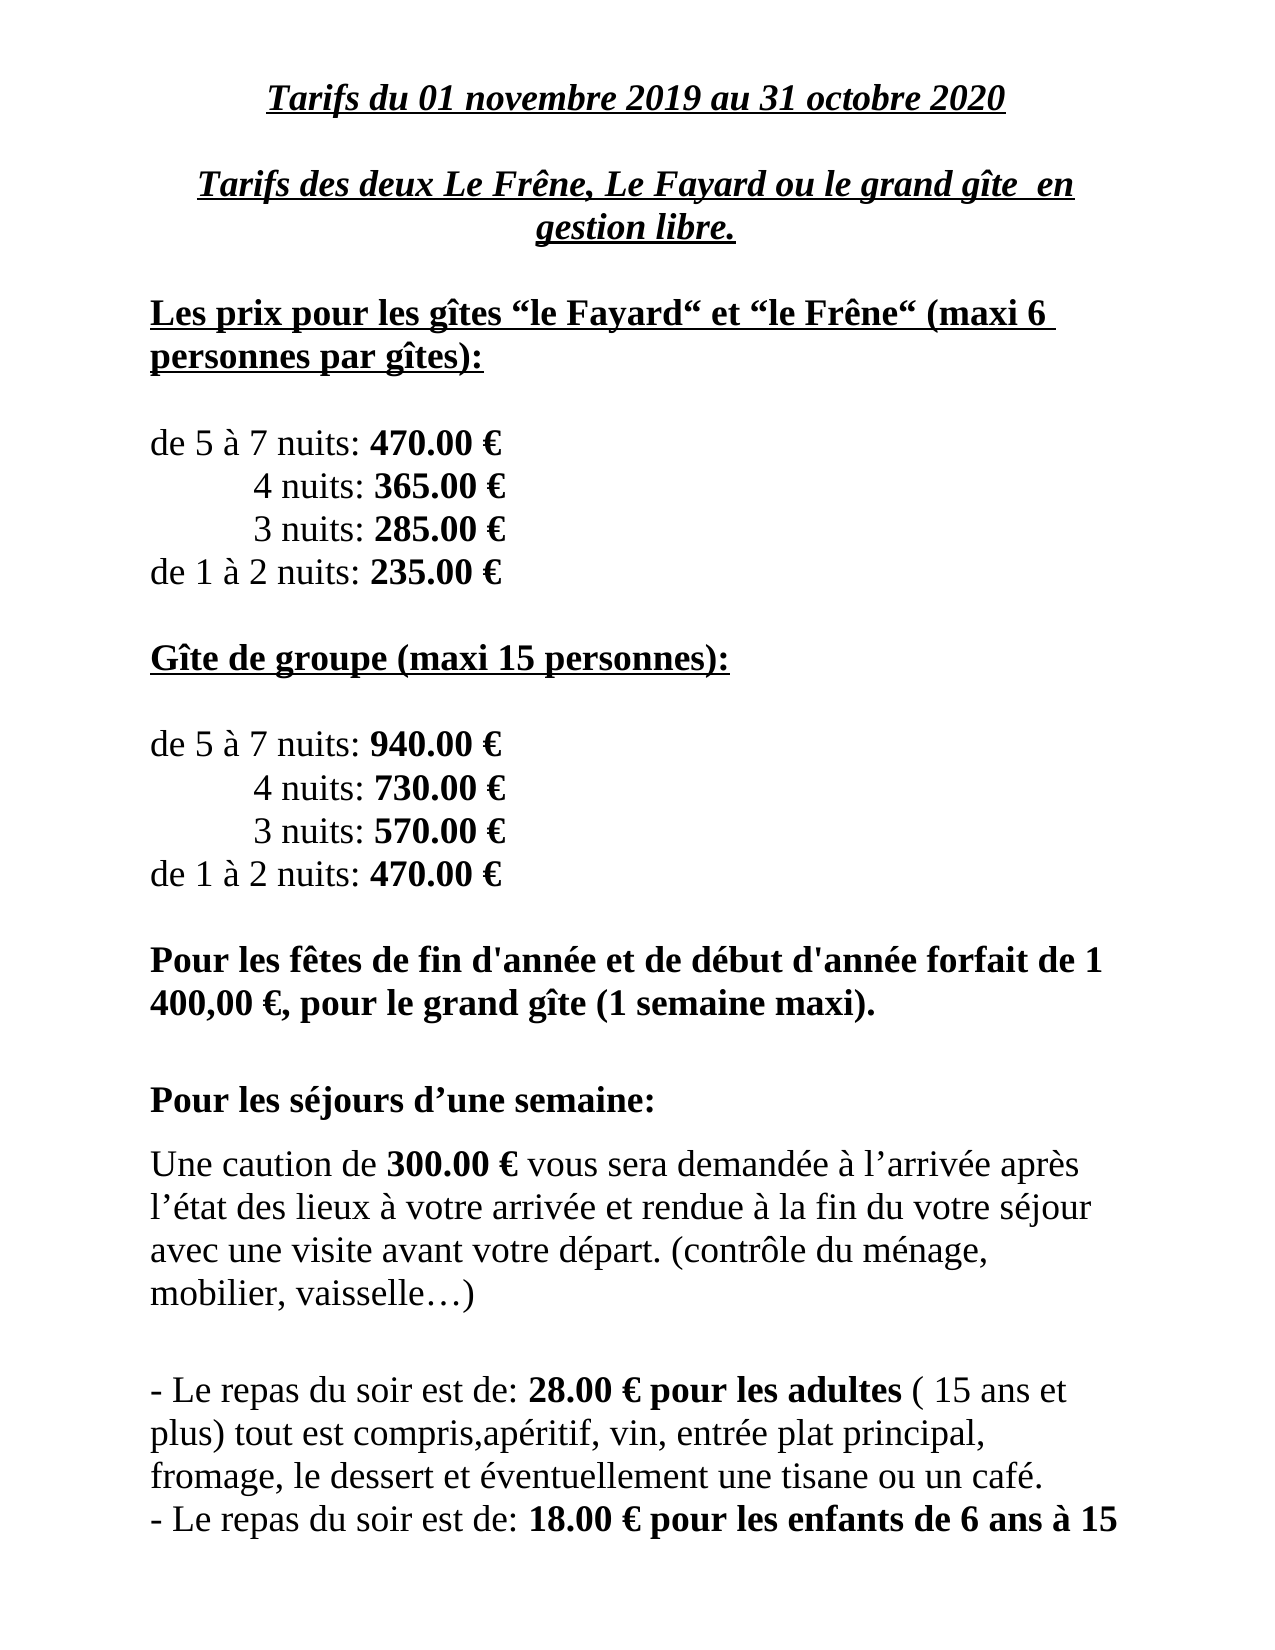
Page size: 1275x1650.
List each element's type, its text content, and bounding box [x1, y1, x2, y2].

text Les prix pour les gîtes “le Fayard“ et “le Frêne“ (maxi 6 personnes par gîtes): [150, 291, 1125, 377]
text Tarifs des deux Le Frêne, Le Fayard ou le grand gîte en gestion libre. [150, 161, 1125, 247]
text de 1 à 2 nuits: 235.00 € [150, 549, 1125, 592]
text Tarifs du 01 novembre 2019 au 31 octobre 2020 [150, 75, 1125, 118]
text - Le repas du soir est de: 18.00 € pour les enfants de 6 ans à 15 [150, 1497, 1125, 1540]
text de 5 à 7 nuits: 940.00 € [150, 722, 1125, 765]
text 4 nuits: 730.00 € [150, 765, 1125, 808]
text Pour les fêtes de fin d'année et de début d'année forfait de 1 400,00 €, pour le grand gîte (1 semaine maxi). [150, 937, 1125, 1024]
text Pour les séjours d’une semaine: [150, 1077, 1125, 1120]
text 3 nuits: 285.00 € [150, 506, 1125, 549]
text Gîte de groupe (maxi 15 personnes): [150, 636, 1125, 679]
text 4 nuits: 365.00 € [150, 463, 1125, 506]
text 3 nuits: 570.00 € [150, 808, 1125, 851]
text - Le repas du soir est de: 28.00 € pour les adultes ( 15 ans et plus) tout est compris,apéritif, vin, entrée plat principal, fromage, le dessert et éventuellement une tisane ou un café. [150, 1367, 1125, 1497]
text de 5 à 7 nuits: 470.00 € [150, 420, 1125, 463]
text de 1 à 2 nuits: 470.00 € [150, 851, 1125, 894]
text Une caution de 300.00 € vous sera demandée à l’arrivée après l’état des lieux à votre arrivée et rendue à la fin du votre séjour avec une visite avant votre départ. (contrôle du ménage, mobilier, vaisselle…) [150, 1141, 1125, 1314]
